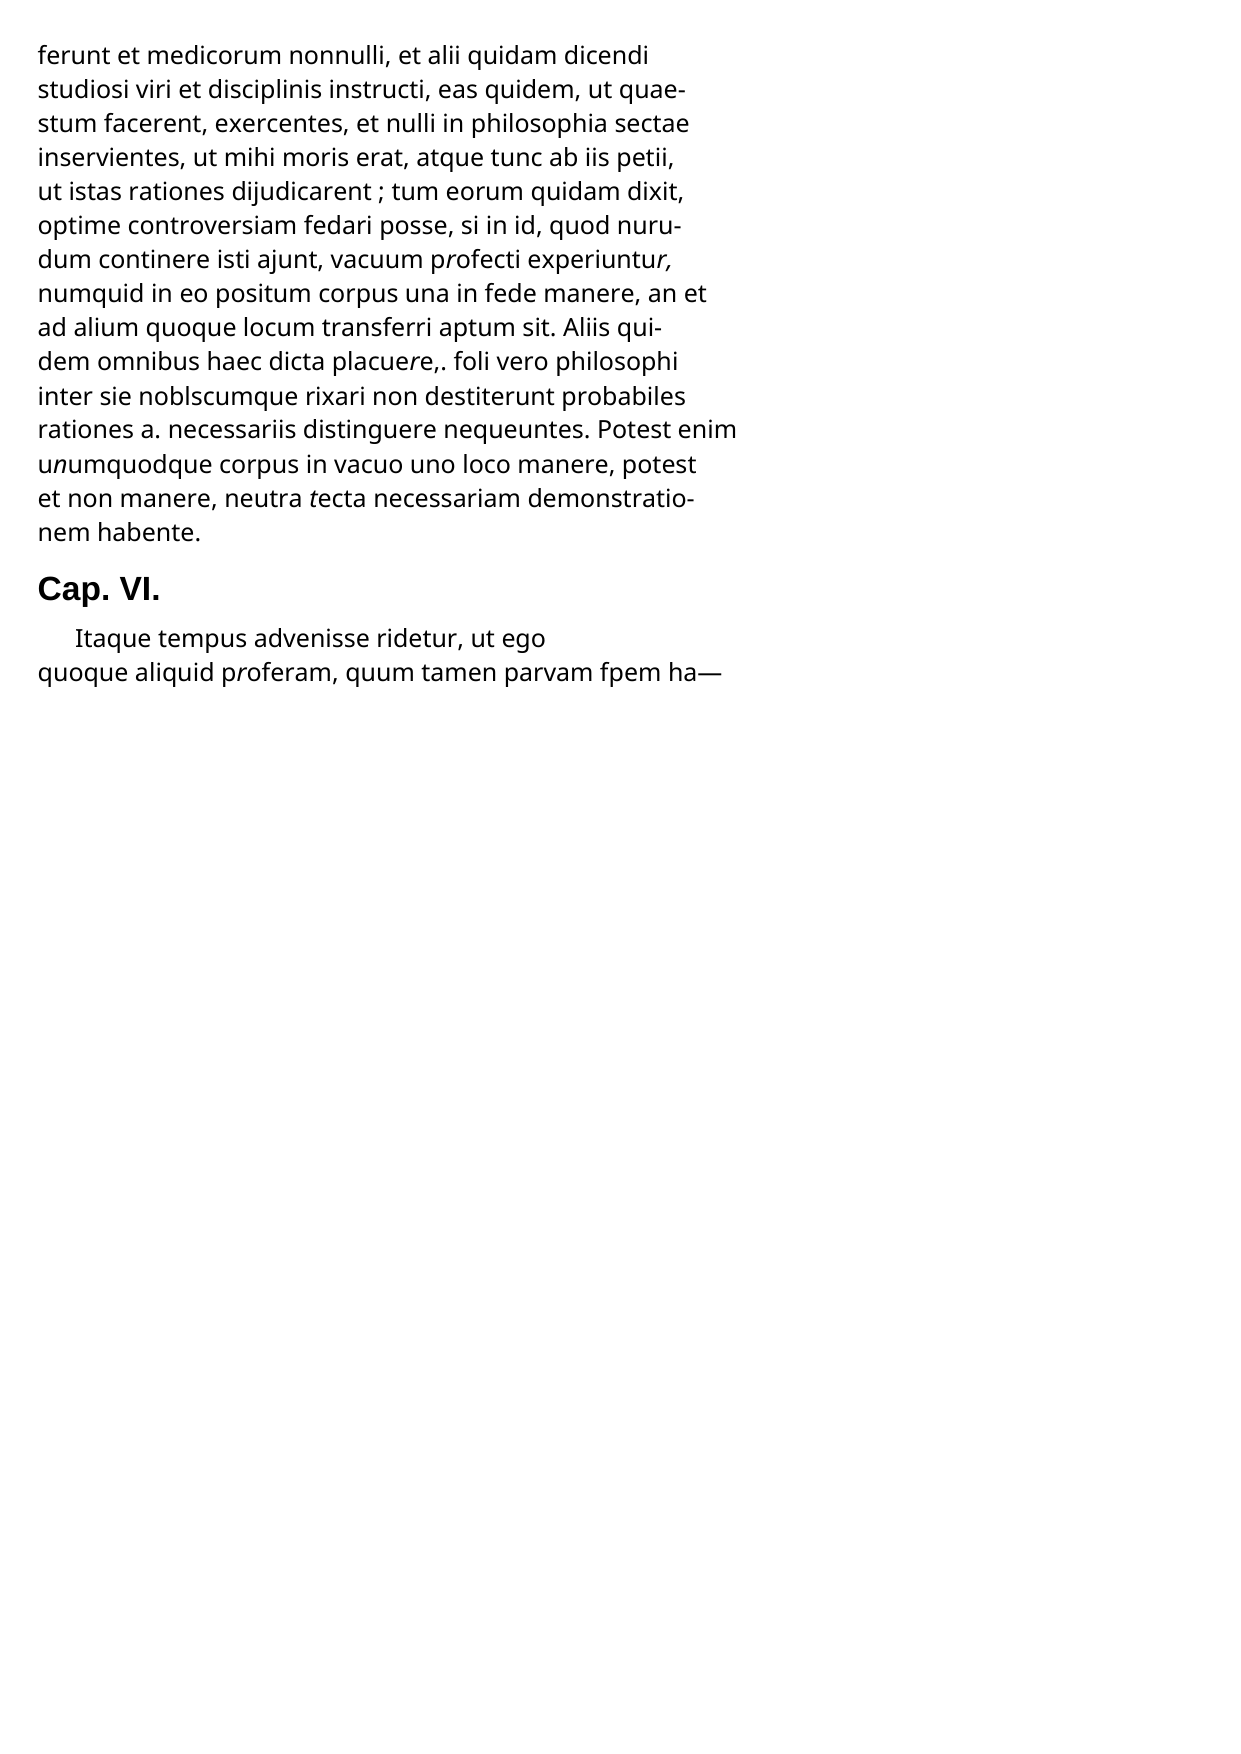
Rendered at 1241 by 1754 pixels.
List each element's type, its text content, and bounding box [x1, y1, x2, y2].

text Itaque tempus advenisse ridetur, ut ego quoque aliquid proferam, quum tamen parvam fpem ha— [37, 620, 1203, 688]
text ferunt et medicorum nonnulli, et alii quidam dicendi studiosi viri et disciplinis instructi, eas quidem, ut quae- stum facerent, exercentes, et nulli in philosophia sectae inservientes, ut mihi moris erat, atque tunc ab iis petii, ut istas rationes dijudicarent ; tum eorum quidam dixit, optime controversiam fedari posse, si in id, quod nuru- dum continere isti ajunt, vacuum profecti experiuntur, numquid in eo positum corpus una in fede manere, an et ad alium quoque locum transferri aptum sit. Aliis qui- dem omnibus haec dicta placuere,. foli vero philosophi inter sie noblscumque rixari non destiterunt probabiles rationes a. necessariis distinguere nequeuntes. Potest enim unumquodque corpus in vacuo uno loco manere, potest et non manere, neutra tecta necessariam demonstratio- nem habente. [37, 37, 1203, 548]
subtitle Cap. VI. [37, 569, 1203, 608]
